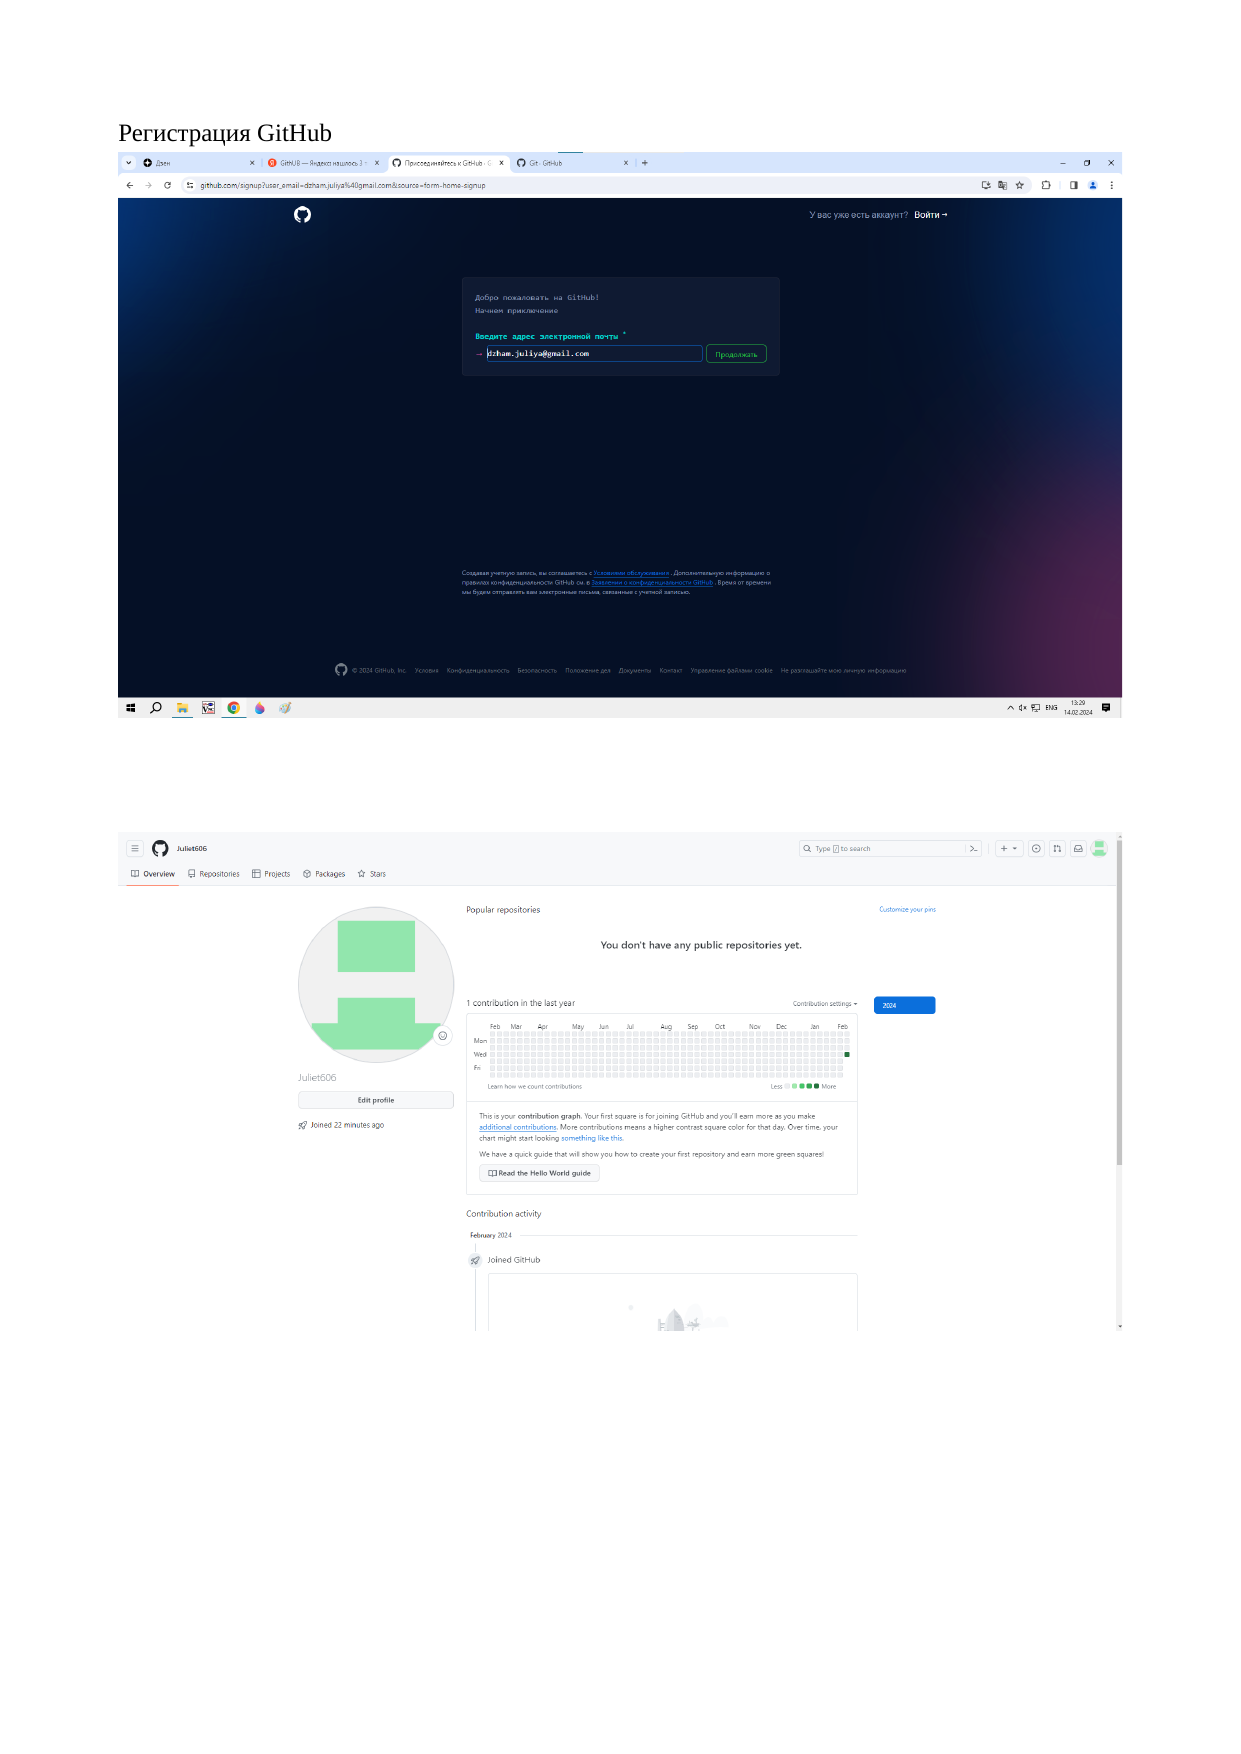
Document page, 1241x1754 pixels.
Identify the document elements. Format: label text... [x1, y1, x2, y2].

picture [118, 832, 1123, 1331]
text Регистрация GitHub [118, 118, 1122, 147]
picture [118, 152, 1123, 718]
